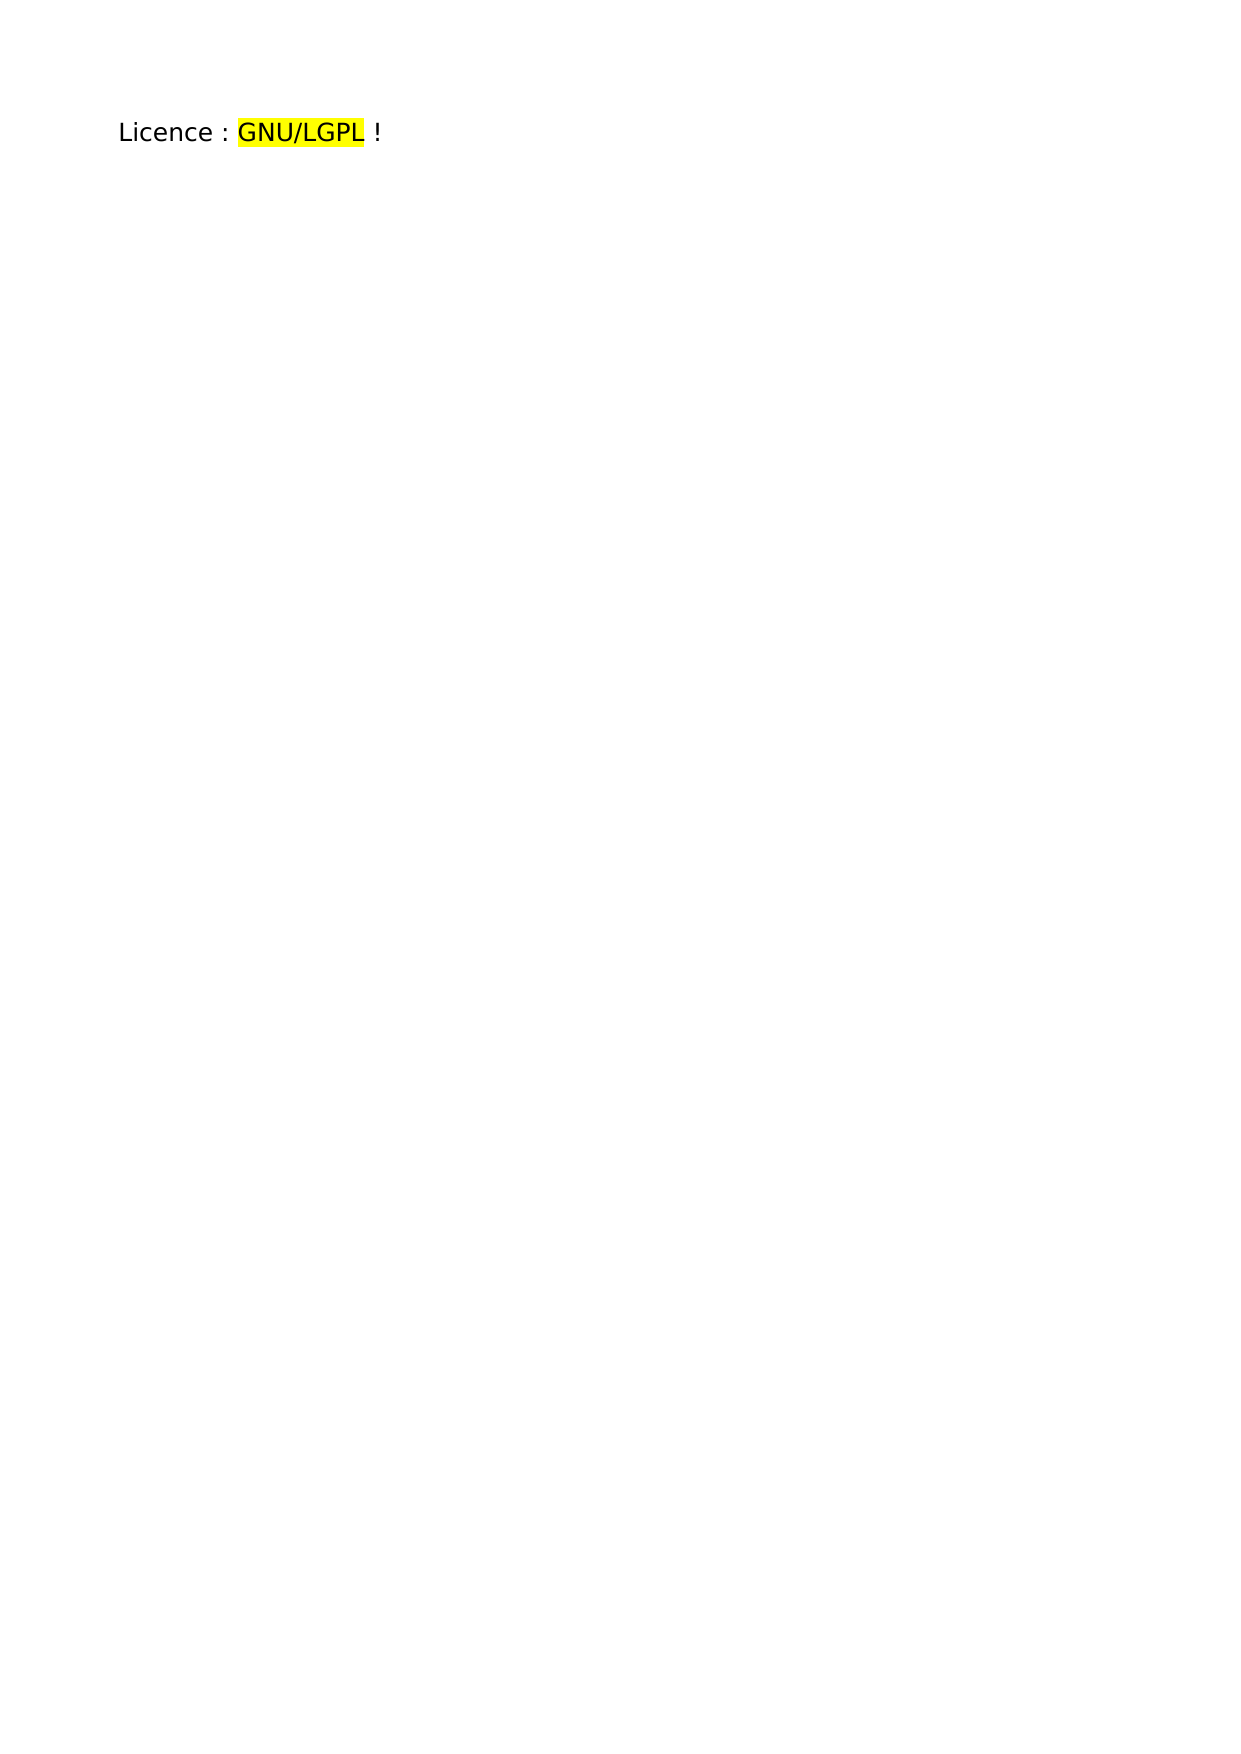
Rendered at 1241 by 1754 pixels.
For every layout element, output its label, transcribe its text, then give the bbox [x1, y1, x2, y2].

text Licence : GNU/LGPL ! [118, 118, 1122, 147]
